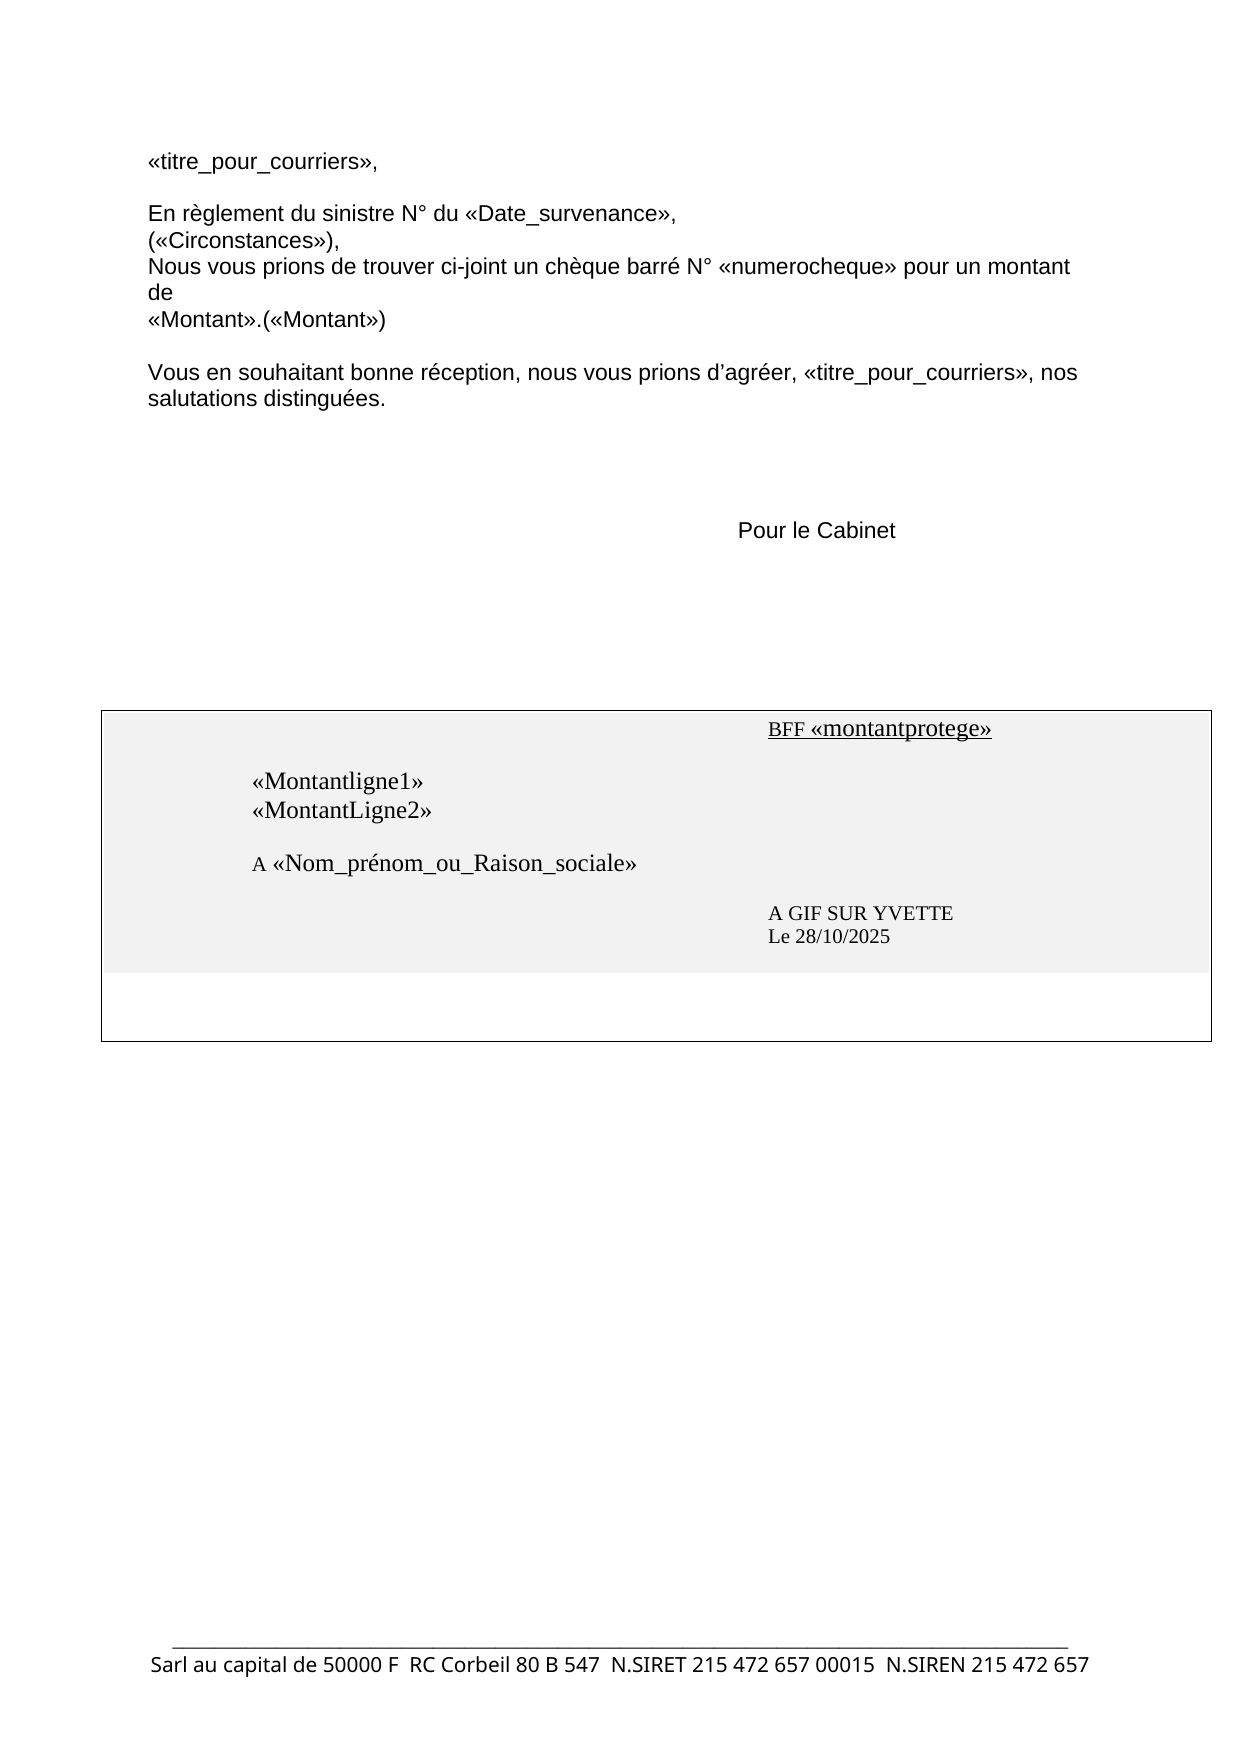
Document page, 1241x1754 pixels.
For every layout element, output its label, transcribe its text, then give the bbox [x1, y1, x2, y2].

text Pour le Cabinet [148, 517, 1093, 543]
text («Circonstances»), [148, 227, 1093, 253]
text «titre_pour_courriers», [148, 148, 1093, 174]
text En règlement du sinistre N° du «Date_survenance», [148, 200, 1093, 227]
text «MontantLigne2» [104, 795, 1209, 823]
text «Montantligne1» [104, 766, 1209, 795]
text Le 28/10/2025 [104, 924, 1209, 948]
text A «Nom_prénom_ou_Raison_sociale» [104, 848, 1209, 876]
text Nous vous prions de trouver ci-joint un chèque barré N° «numerocheque» pour un montant de [148, 253, 1093, 306]
text Vous en souhaitant bonne réception, nous vous prions d’agréer, «titre_pour_courriers», nos salutations distinguées. [148, 358, 1093, 411]
text A GIF SUR YVETTE [104, 900, 1209, 924]
text BFF «montantprotege» [104, 713, 1209, 742]
text «Montant».(«Montant») [148, 306, 1093, 332]
